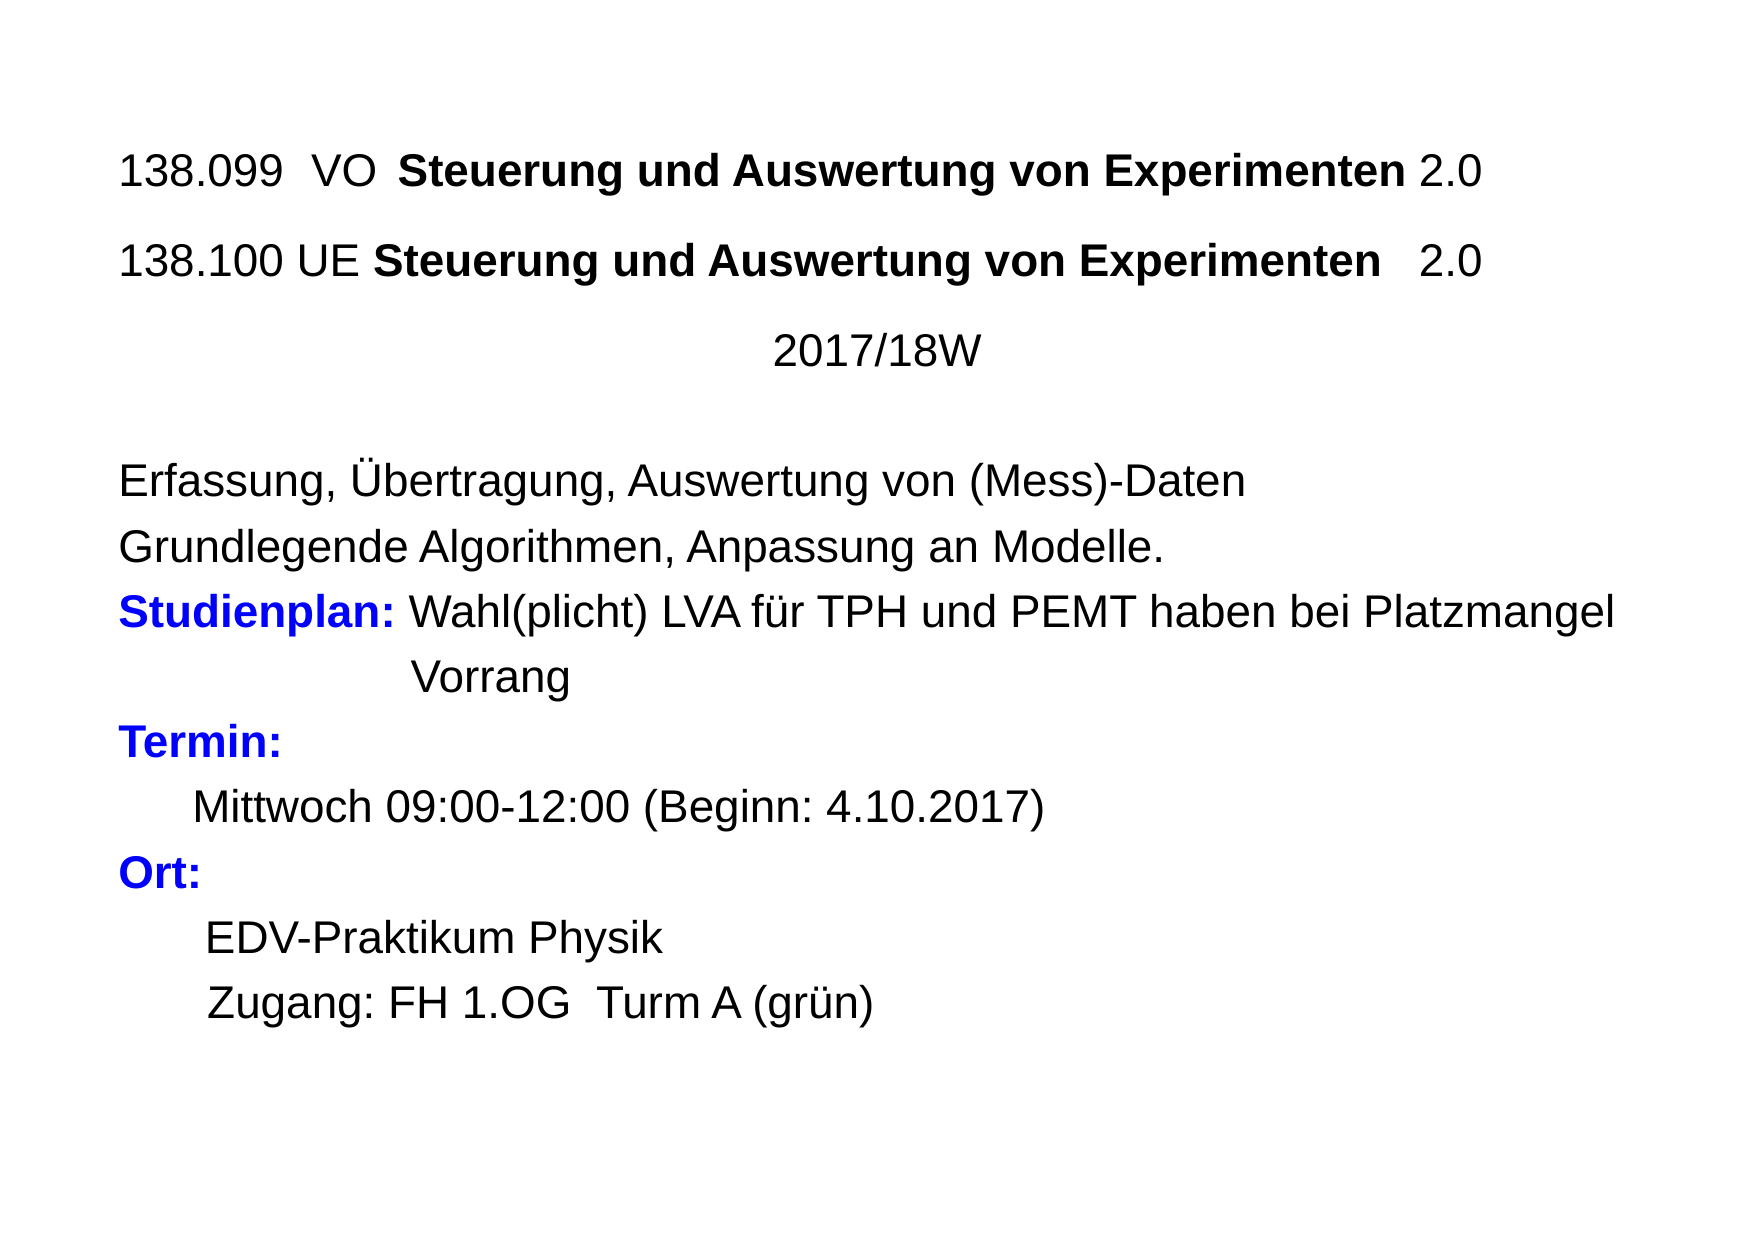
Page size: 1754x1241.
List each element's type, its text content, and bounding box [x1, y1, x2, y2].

text Vorrang [118, 649, 1636, 702]
text Studienplan: Wahl(plicht) LVA für TPH und PEMT haben bei Platzmangel [118, 584, 1636, 637]
text EDV-Praktikum Physik [118, 910, 1636, 963]
subtitle 138.099 VO Steuerung und Auswertung von Experimenten 2.0 [118, 143, 1636, 196]
text Termin: [118, 715, 1636, 767]
subtitle 2017/18W [118, 323, 1636, 376]
text Erfassung, Übertragung, Auswertung von (Mess)-Daten [118, 454, 1636, 507]
text Zugang: FH 1.OG Turm A (grün) [118, 976, 1636, 1028]
text Ort: [118, 845, 1636, 898]
text Mittwoch 09:00-12:00 (Beginn: 4.10.2017) [118, 780, 1636, 833]
subtitle 138.100 UE Steuerung und Auswertung von Experimenten 2.0 [118, 233, 1636, 286]
text Grundlegende Algorithmen, Anpassung an Modelle. [118, 519, 1636, 572]
